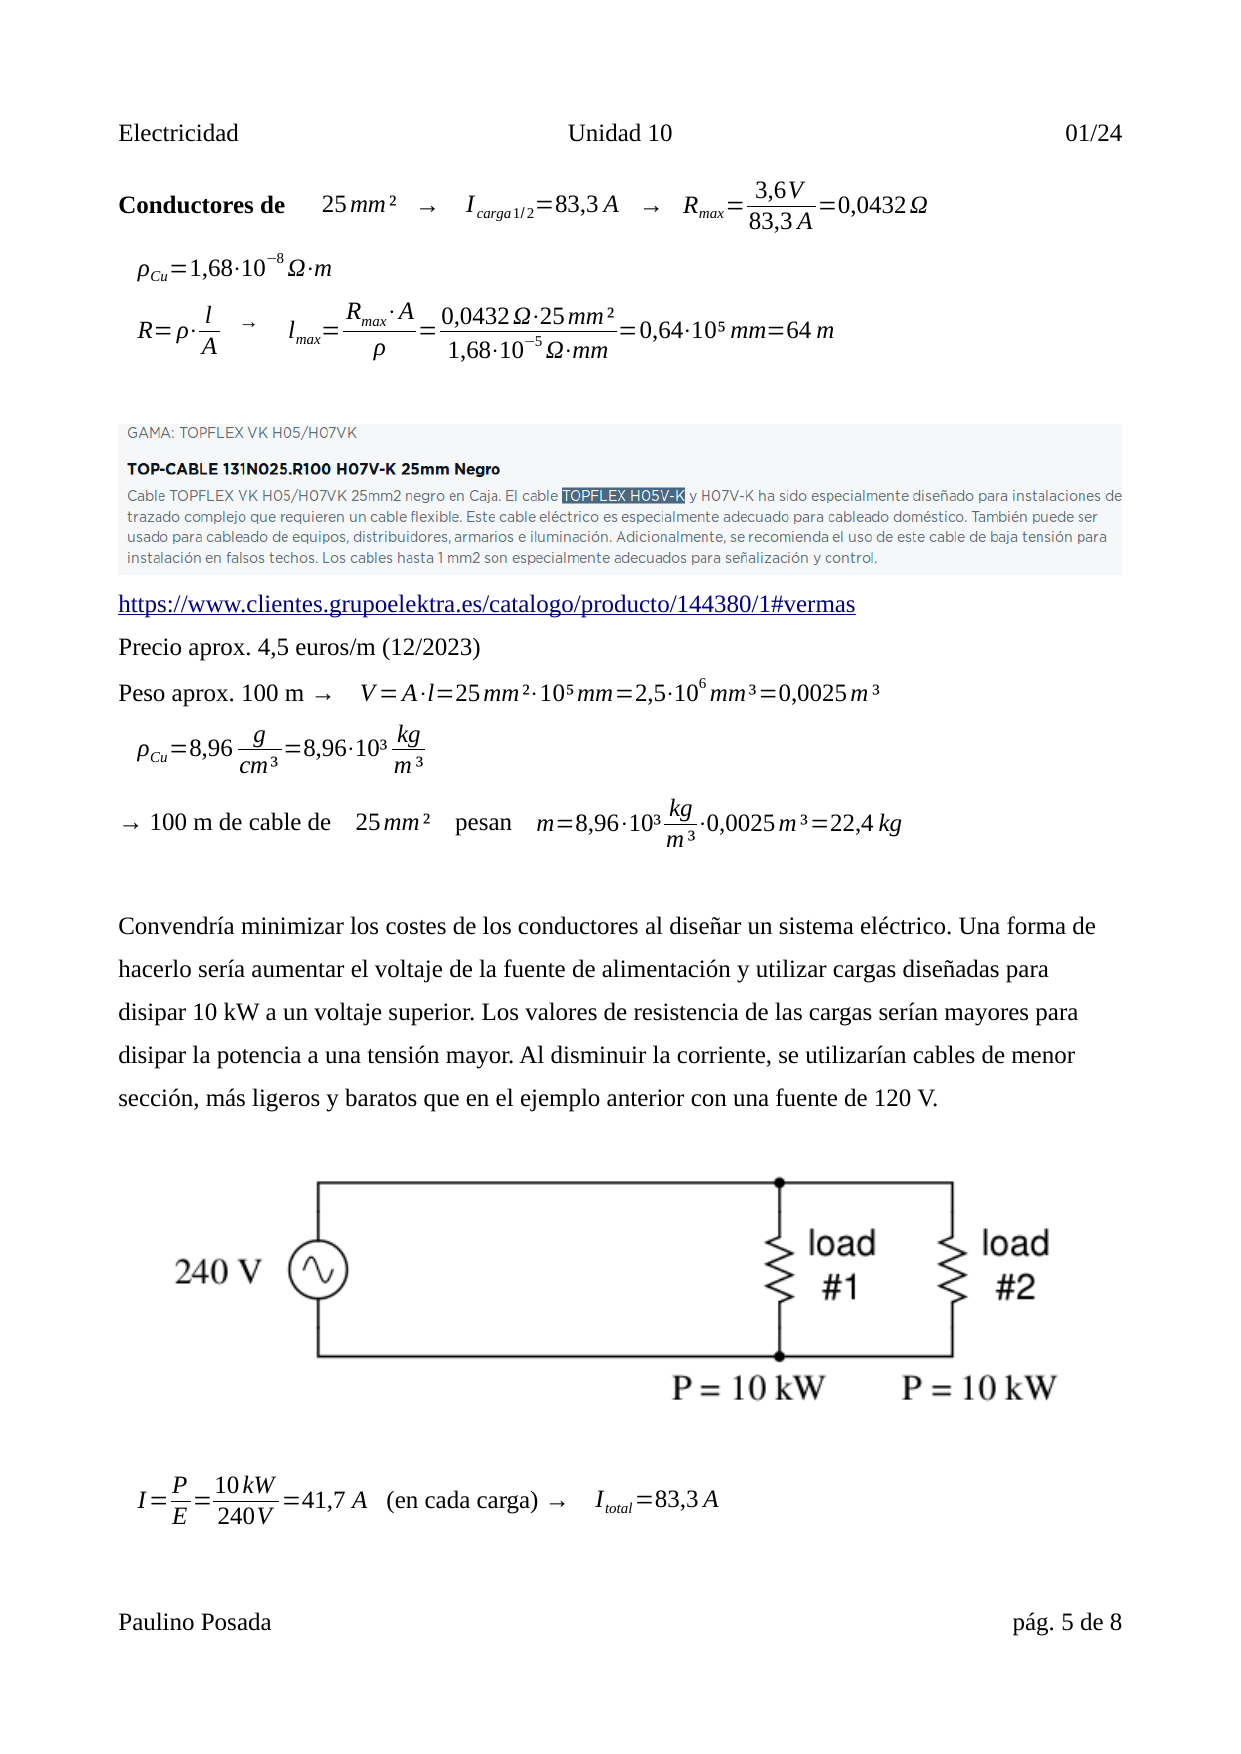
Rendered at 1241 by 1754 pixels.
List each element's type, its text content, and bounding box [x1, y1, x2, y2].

picture [118, 424, 1123, 575]
text https://www.clientes.grupoelektra.es/catalogo/producto/144380/1#vermas [118, 575, 1122, 617]
text (en cada carga) → [118, 1471, 1122, 1531]
text Precio aprox. 4,5 euros/m (12/2023) [118, 632, 1122, 661]
picture [170, 1169, 1071, 1411]
text → [118, 298, 1122, 364]
text Conductores de → → [118, 176, 1122, 236]
text → 100 m de cable de pesan [118, 794, 1122, 853]
text Peso aprox. 100 m → [118, 675, 1122, 706]
text Convendría minimizar los costes de los conductores al diseñar un sistema eléctrico. Una forma de hacerlo sería aumentar el voltaje de la fuente de alimentación y utilizar cargas diseñadas para disipar 10 kW a un voltaje superior. Los valores de resistencia de las cargas serían mayores para disipar la potencia a una tensión mayor. Al disminuir la corriente, se utilizarían cables de menor sección, más ligeros y baratos que en el ejemplo anterior con una fuente de 120 V. [118, 911, 1122, 1112]
